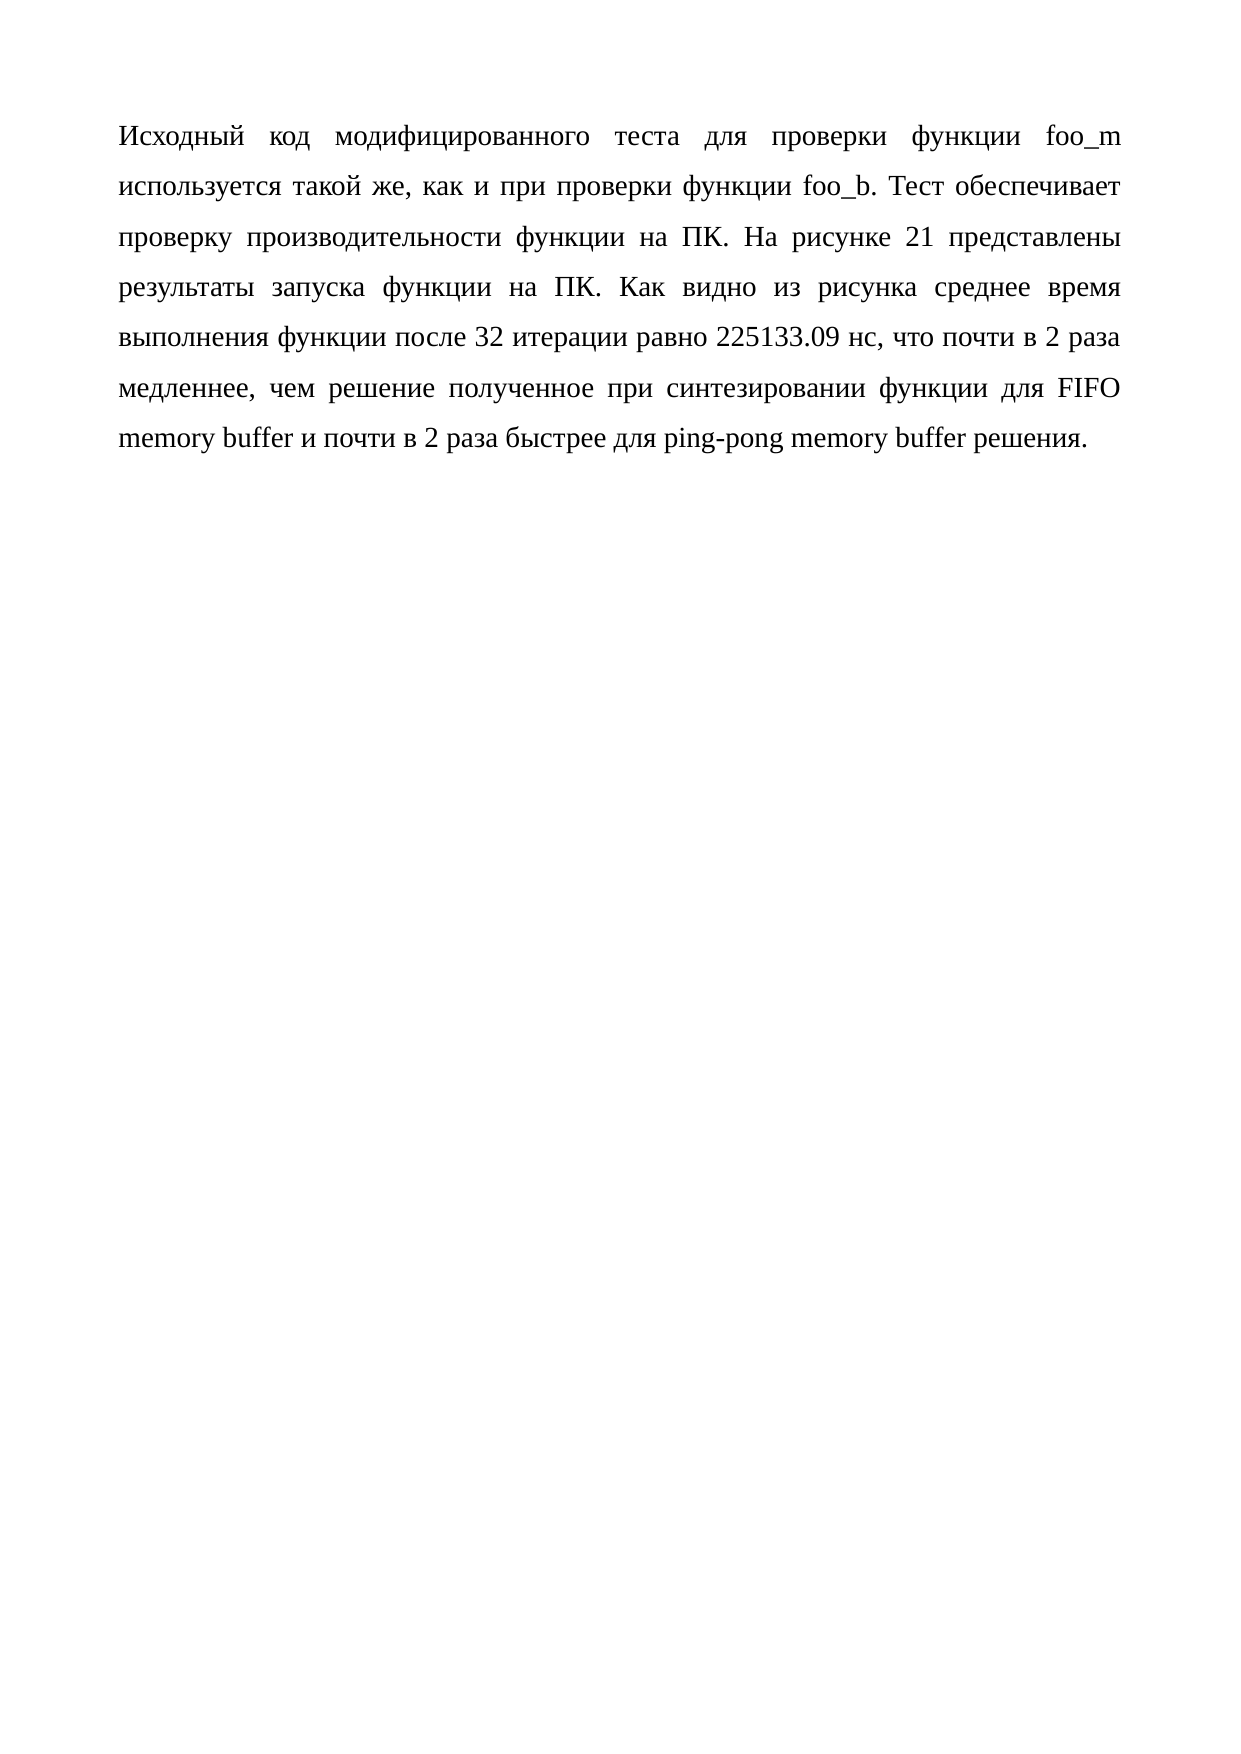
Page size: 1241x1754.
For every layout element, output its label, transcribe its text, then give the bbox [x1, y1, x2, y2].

text Исходный код модифицированного теста для проверки функции foo_m используется такой же, как и при проверки функции foo_b. Тест обеспечивает проверку производительности функции на ПК. На рисунке 21 представлены результаты запуска функции на ПК. Как видно из рисунка среднее время выполнения функции после 32 итерации равно 225133.09 нс, что почти в 2 раза медленнее, чем решение полученное при синтезировании функции для FIFO memory buffer и почти в 2 раза быстрее для ping-pong memory buffer решения. [118, 118, 1122, 453]
